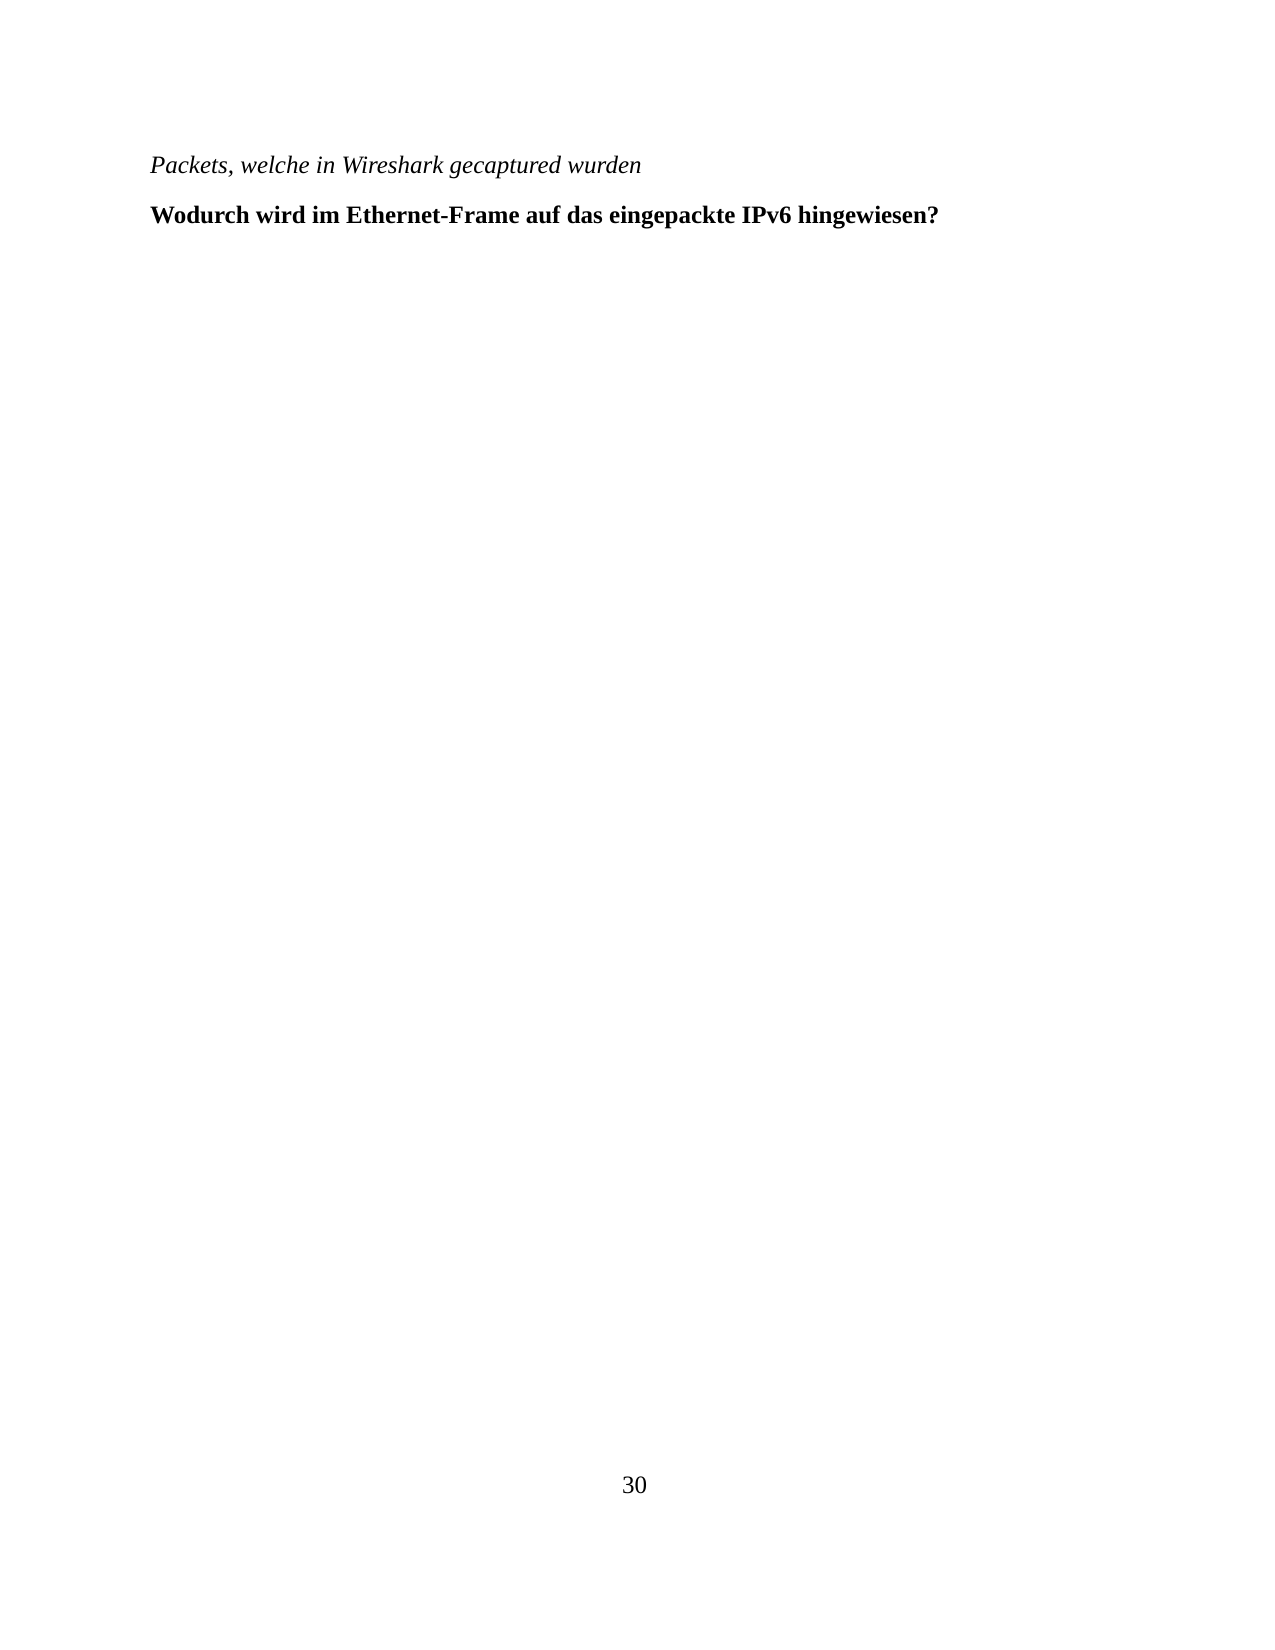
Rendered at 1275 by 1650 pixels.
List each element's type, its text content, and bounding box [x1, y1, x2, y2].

text Packets, welche in Wireshark gecaptured wurden [150, 150, 1125, 179]
text Wodurch wird im Ethernet-Frame auf das eingepackte IPv6 hingewiesen? [150, 200, 1125, 229]
